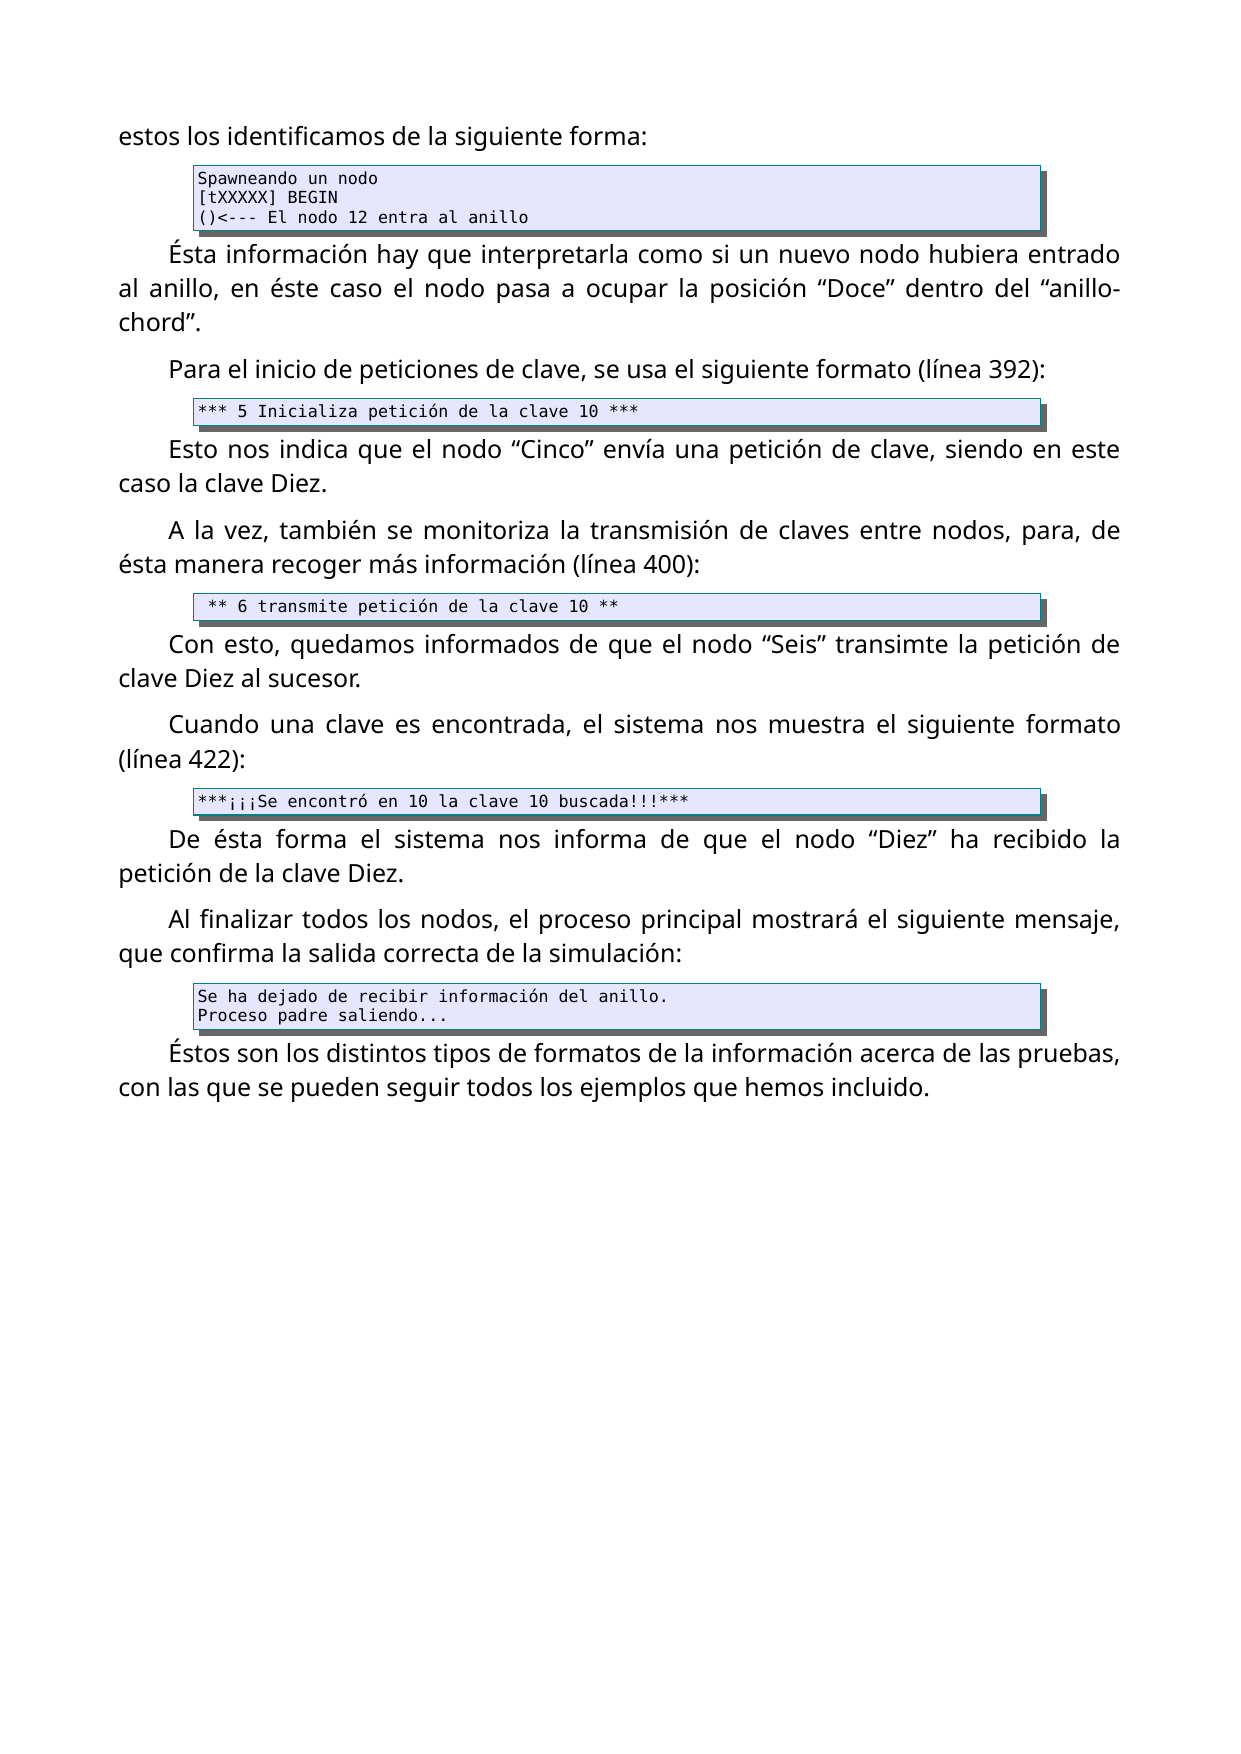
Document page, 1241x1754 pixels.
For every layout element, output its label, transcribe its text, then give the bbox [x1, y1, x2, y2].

text ***¡¡¡Se encontró en 10 la clave 10 buscada!!!*** [194, 789, 1040, 814]
text Spawneando un nodo [194, 166, 1040, 184]
text Cuando una clave es encontrada, el sistema nos muestra el siguiente formato (línea 422): [118, 707, 1122, 775]
text Para el inicio de peticiones de clave, se usa el siguiente formato (línea 392): [118, 352, 1122, 386]
text Éstos son los distintos tipos de formatos de la información acerca de las pruebas, con las que se pueden seguir todos los ejemplos que hemos incluido. [118, 1036, 1122, 1104]
text Con esto, quedamos informados de que el nodo “Seis” transimte la petición de clave Diez al sucesor. [118, 627, 1122, 695]
text Ésta información hay que interpretarla como si un nuevo nodo hubiera entrado al anillo, en éste caso el nodo pasa a ocupar la posición “Doce” dentro del “anillo-chord”. [118, 237, 1122, 339]
text estos los identificamos de la siguiente forma: [118, 118, 1122, 152]
text ** 6 transmite petición de la clave 10 ** [194, 594, 1040, 620]
text De ésta forma el sistema nos informa de que el nodo “Diez” ha recibido la petición de la clave Diez. [118, 821, 1122, 889]
text ()<--- El nodo 12 entra al anillo [194, 203, 1040, 230]
text A la vez, también se monitoriza la transmisión de claves entre nodos, para, de ésta manera recoger más información (línea 400): [118, 512, 1122, 581]
text Proceso padre saliendo... [194, 1002, 1040, 1029]
text Esto nos indica que el nodo “Cinco” envía una petición de clave, siendo en este caso la clave Diez. [118, 432, 1122, 500]
text Al finalizar todos los nodos, el proceso principal mostrará el siguiente mensaje, que confirma la salida correcta de la simulación: [118, 902, 1122, 970]
text *** 5 Inicializa petición de la clave 10 *** [194, 399, 1040, 425]
text [tXXXXX] BEGIN [194, 184, 1040, 203]
text Se ha dejado de recibir información del anillo. [194, 984, 1040, 1002]
